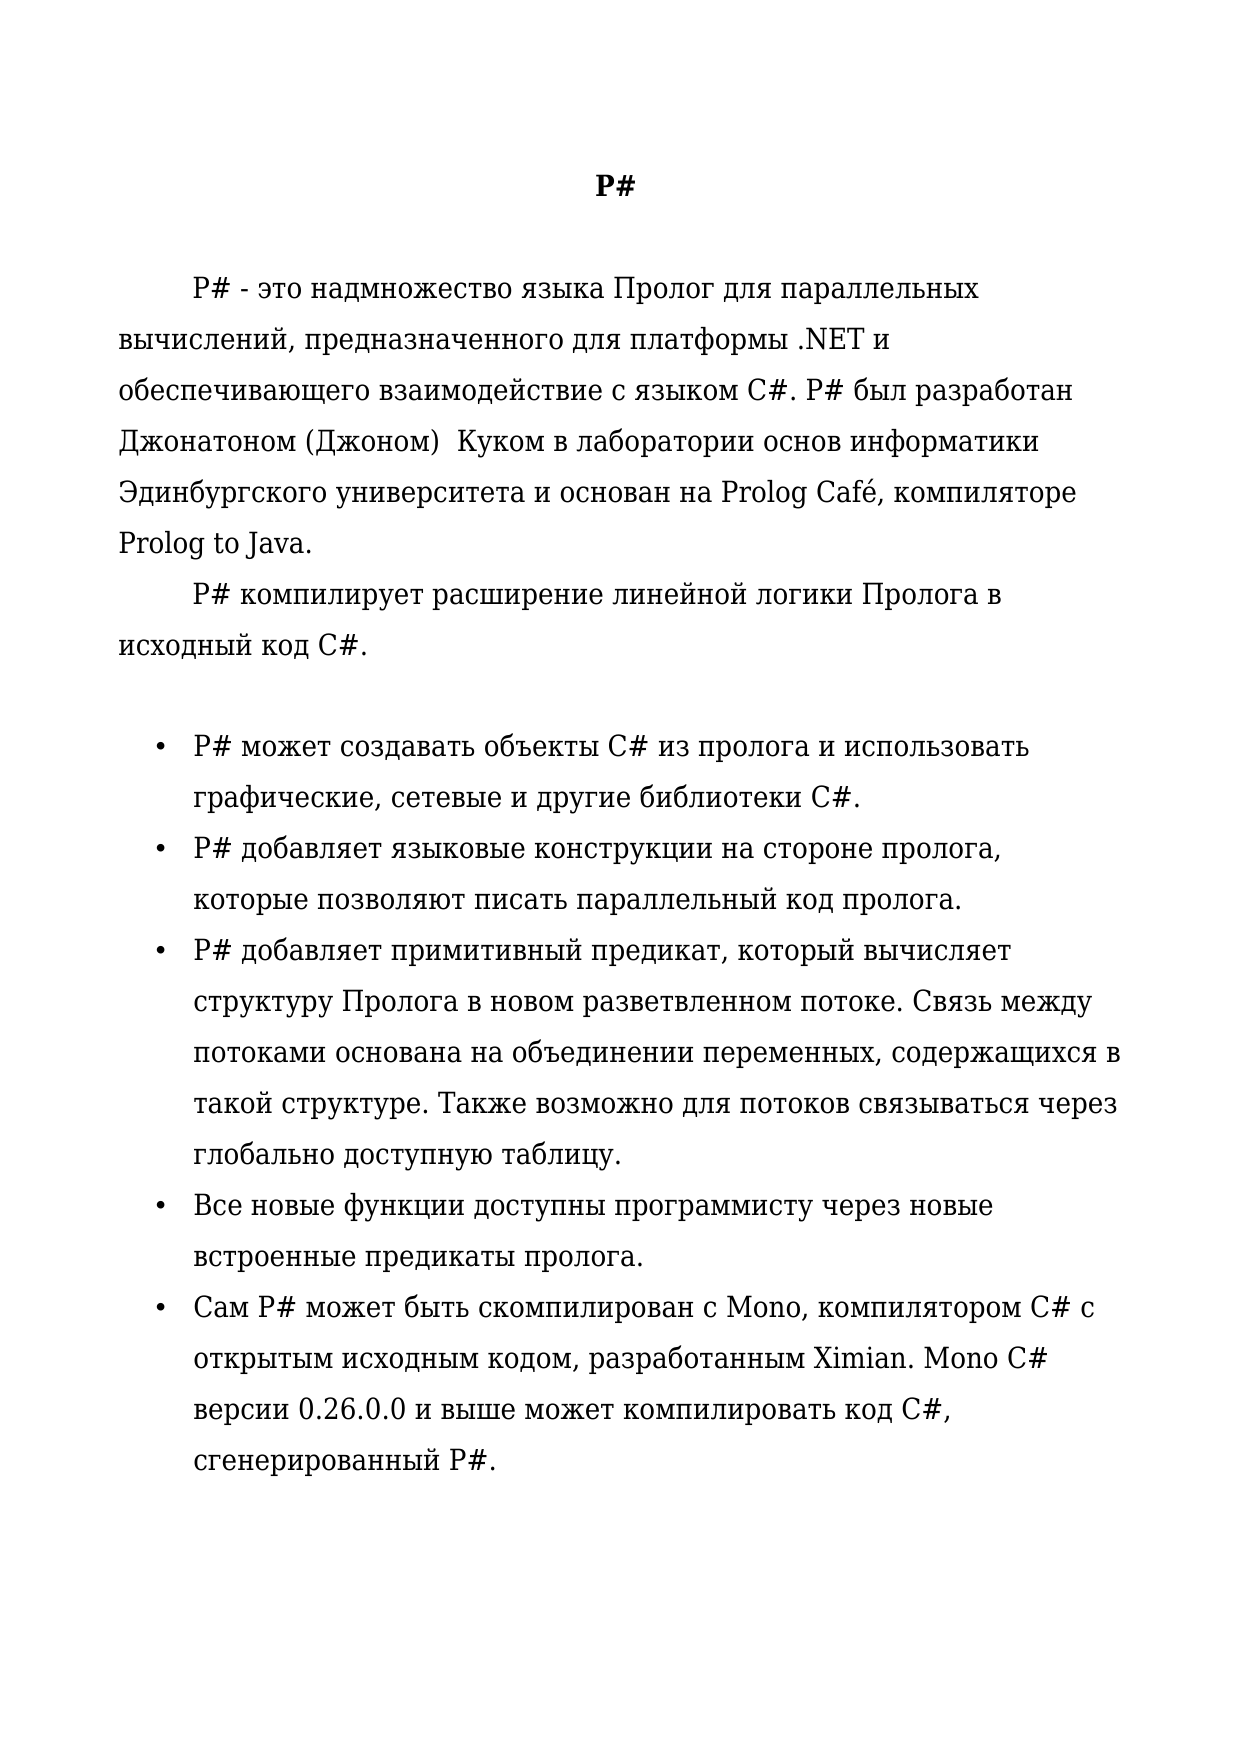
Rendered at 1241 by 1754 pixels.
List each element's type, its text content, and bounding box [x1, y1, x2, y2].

list P# может создавать объекты C# из пролога и использовать графические, сетевые и другие библиотеки C#. [156, 730, 1122, 815]
text P# [118, 169, 1122, 203]
text P# - это надмножество языка Пролог для параллельных вычислений, предназначенного для платформы .NET и обеспечивающего взаимодействие с языком C#. P# был разработан Джонатоном (Джоном) Куком в лаборатории основ информатики Эдинбургского университета и основан на Prolog Café, компиляторе Prolog to Java. [118, 271, 1122, 560]
list Все новые функции доступны программисту через новые встроенные предикаты пролога. [156, 1188, 1122, 1273]
list P# добавляет примитивный предикат, который вычисляет структуру Пролога в новом разветвленном потоке. Связь между потоками основана на объединении переменных, содержащихся в такой структуре. Также возможно для потоков связываться через глобально доступную таблицу. [156, 933, 1122, 1171]
list P# добавляет языковые конструкции на стороне пролога, которые позволяют писать параллельный код пролога. [156, 832, 1122, 917]
text P# компилирует расширение линейной логики Пролога в исходный код C#. [118, 577, 1122, 662]
list Сам P# может быть скомпилирован с Mono, компилятором C# с открытым исходным кодом, разработанным Ximian. Mono C# версии 0.26.0.0 и выше может компилировать код C#, сгенерированный P#. [156, 1290, 1122, 1477]
